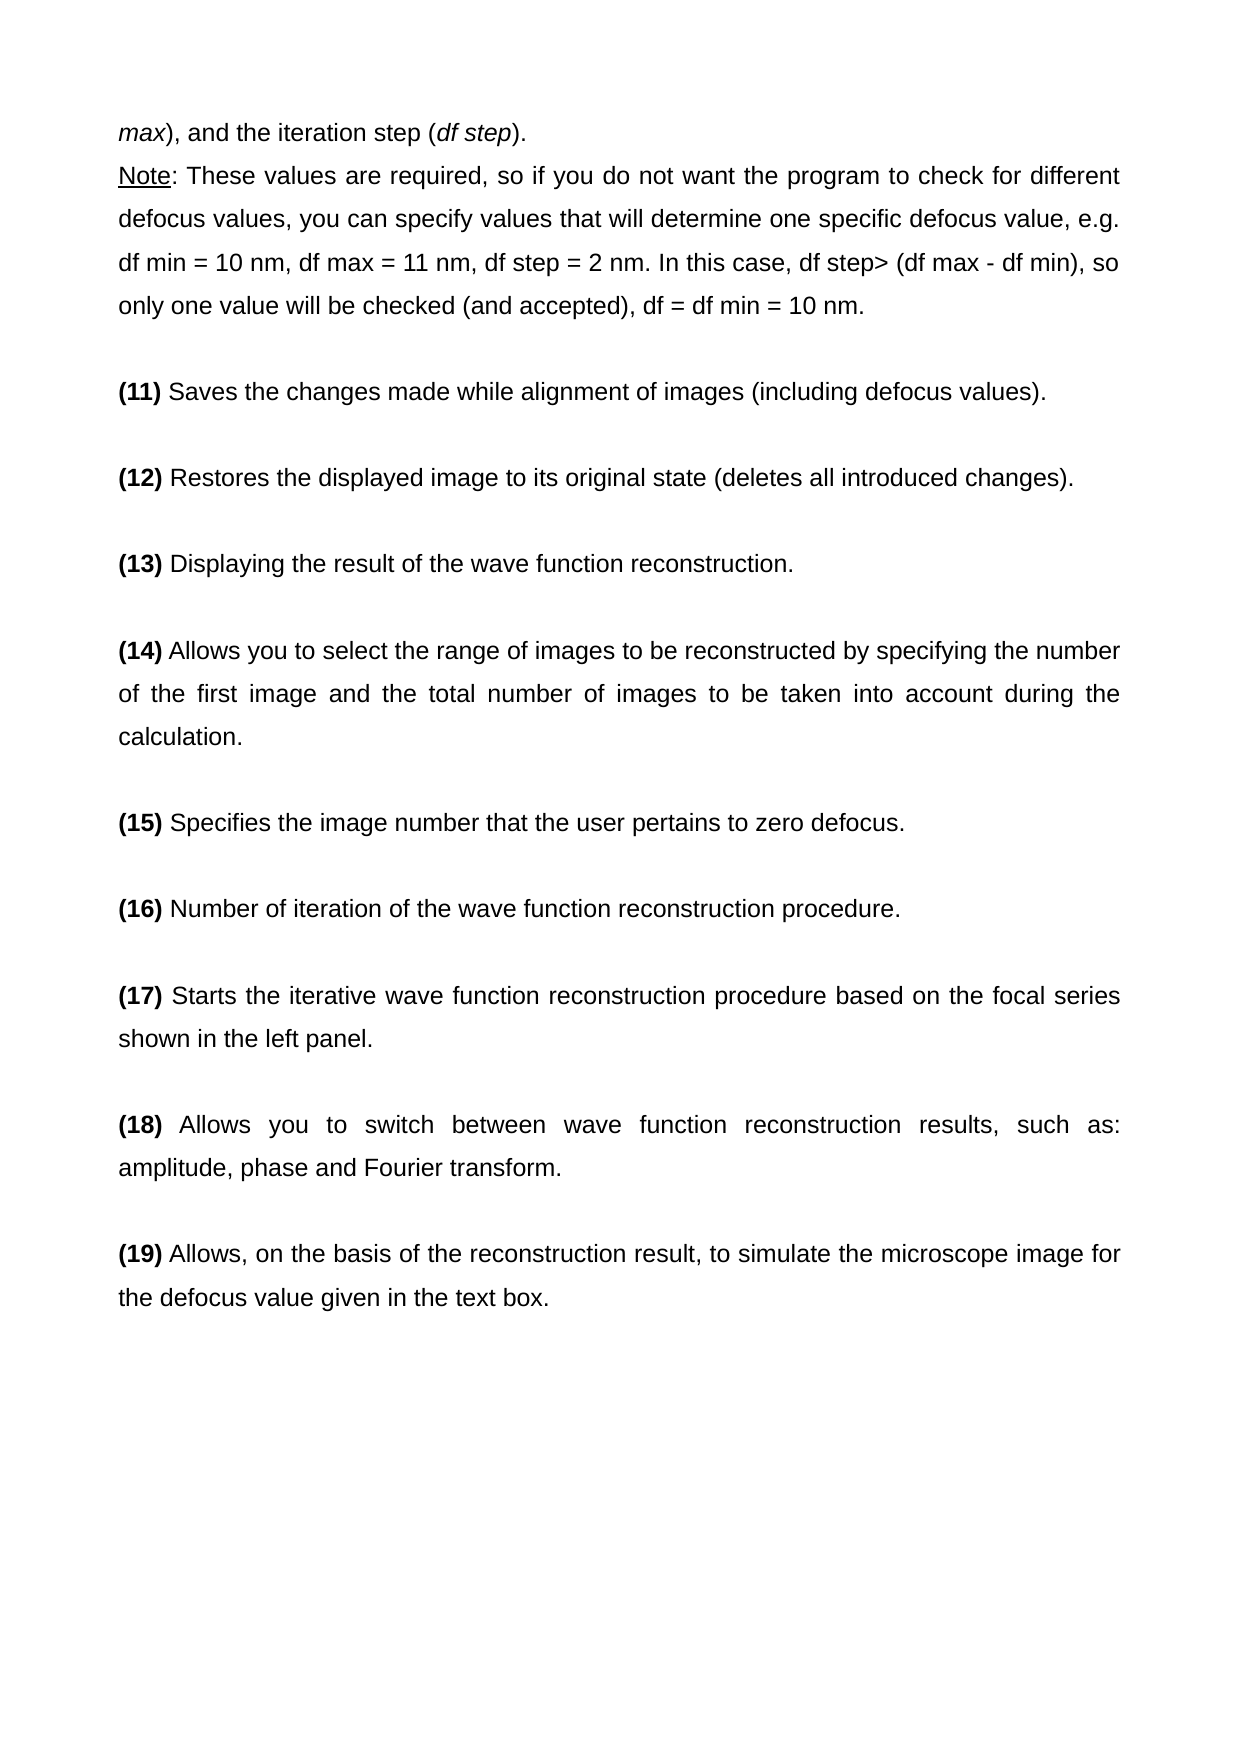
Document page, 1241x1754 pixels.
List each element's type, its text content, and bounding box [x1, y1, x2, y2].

text max), and the iteration step (df step). [118, 118, 1122, 147]
text (11) Saves the changes made while alignment of images (including defocus values). [118, 377, 1122, 406]
text (17) Starts the iterative wave function reconstruction procedure based on the focal series shown in the left panel. [118, 981, 1122, 1052]
text (19) Allows, on the basis of the reconstruction result, to simulate the microscope image for the defocus value given in the text box. [118, 1239, 1122, 1311]
text (14) Allows you to select the range of images to be reconstructed by specifying the number of the first image and the total number of images to be taken into account during the calculation. [118, 636, 1122, 751]
text (13) Displaying the result of the wave function reconstruction. [118, 549, 1122, 578]
text (18) Allows you to switch between wave function reconstruction results, such as: amplitude, phase and Fourier transform. [118, 1110, 1122, 1182]
text (15) Specifies the image number that the user pertains to zero defocus. [118, 808, 1122, 837]
text (12) Restores the displayed image to its original state (deletes all introduced changes). [118, 463, 1122, 492]
text Note: These values are required, so if you do not want the program to check for different defocus values, you can specify values that will determine one specific defocus value, e.g. df min = 10 nm, df max = 11 nm, df step = 2 nm. In this case, df step> (df max - df min), so only one value will be checked (and accepted), df = df min = 10 nm. [118, 161, 1122, 319]
text (16) Number of iteration of the wave function reconstruction procedure. [118, 894, 1122, 923]
